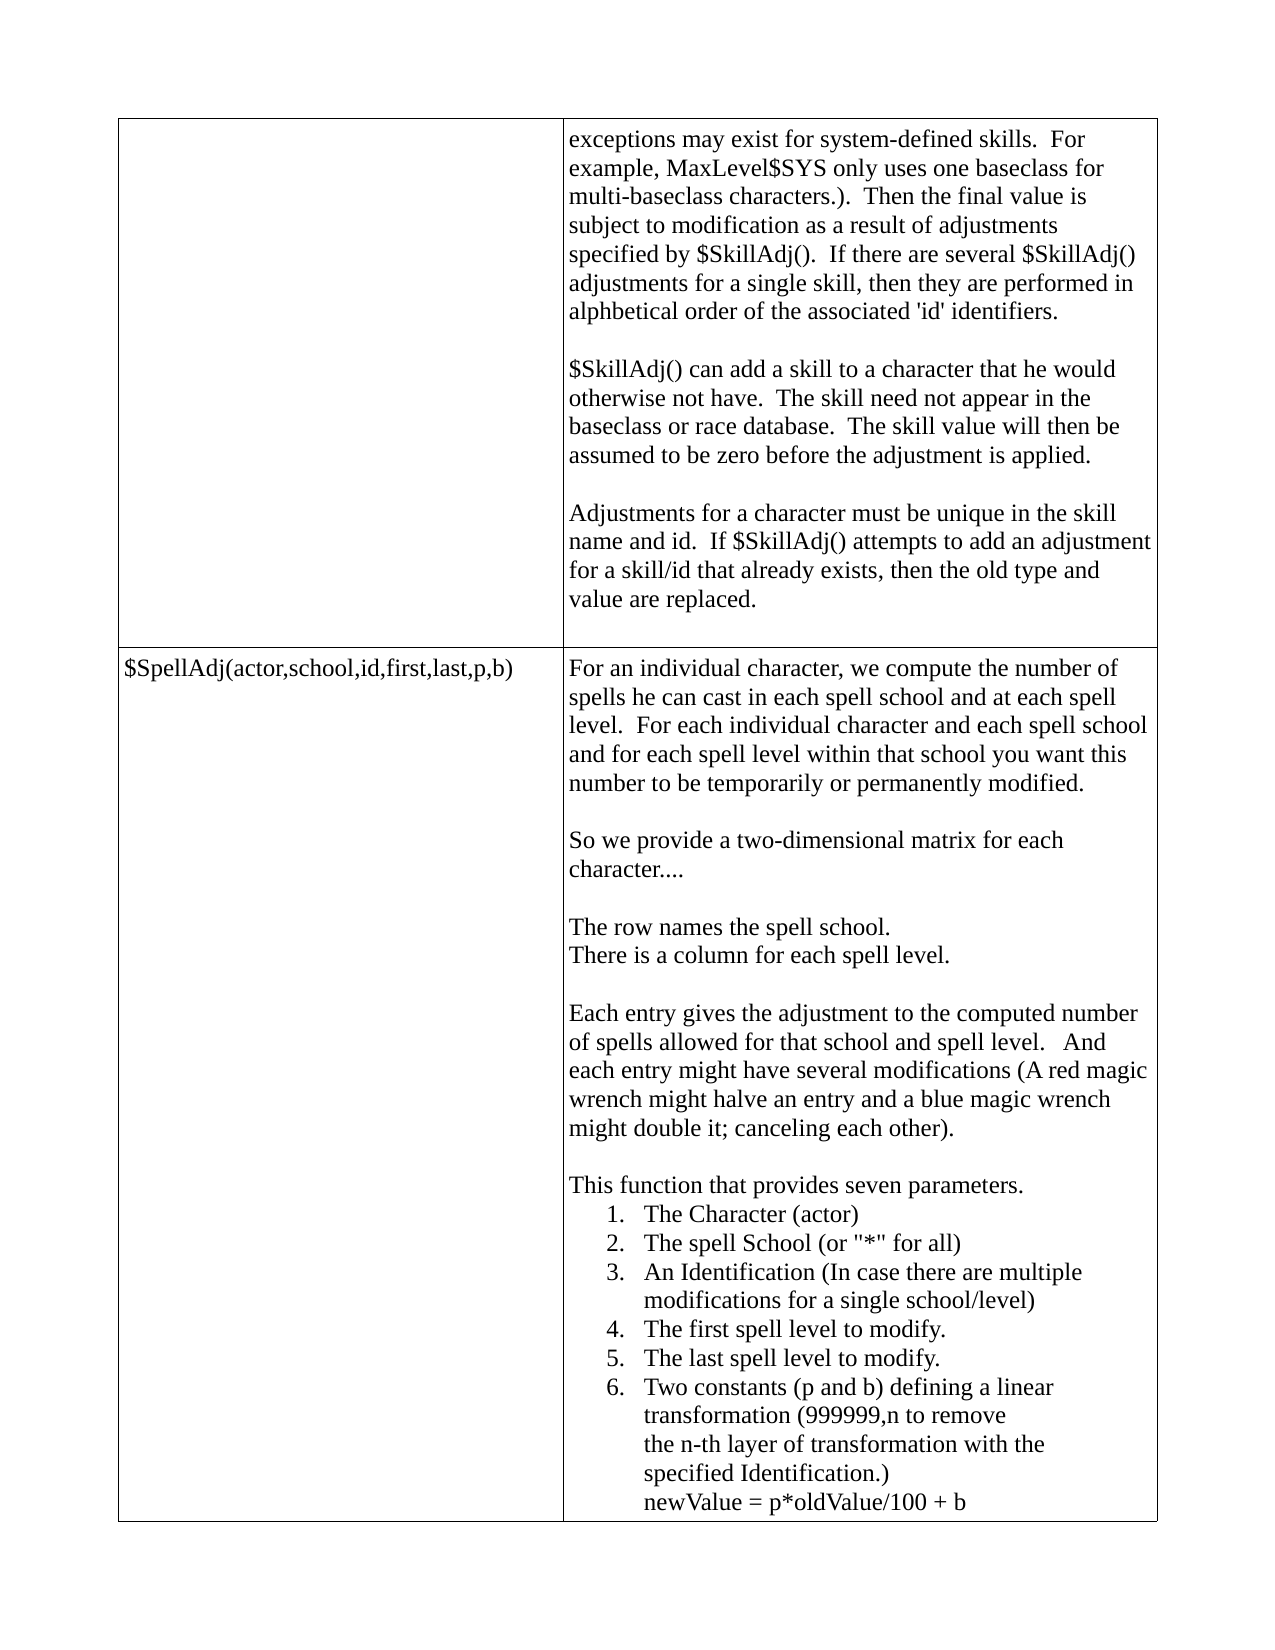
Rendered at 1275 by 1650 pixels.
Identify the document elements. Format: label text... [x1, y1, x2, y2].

table_cell $SpellAdj(actor,school,id,first,last,p,b) [119, 648, 563, 1521]
table_cell [119, 119, 563, 647]
table_cell For an individual character, we compute the number of spells he can cast in each spell school and at each spell level. For each individual character and each spell school and for each spell level within that school you want this number to be temporarily or permanently modified. So we provide a two-dimensional matrix for each character.... The row names the spell school. There is a column for each spell level. Each entry gives the adjustment to the computed number of spells allowed for that school and spell level. And each entry might have several modifications (A red magic wrench might halve an entry and a blue magic wrench might double it; canceling each other). This function that provides seven parameters. The Character (actor) The spell School (or "*" for all) An Identification (In case there are multiple modifications for a single school/level) The first spell level to modify. The last spell level to modify. Two constants (p and b) defining a linear transformation (999999,n to remove the n-th layer of transformation with the specified Identification.) newValue = p*oldValue/100 + b [564, 648, 1157, 1521]
table_cell actor identifies the character to modify. skill is the name of the skill to be adjusted. For example: “BackstabMultiplier”. id is an arbitrary string you can use to identify the adjustment. A skill may have many adjustments and the id would be used to identify a particular adjustment to be added/modified/removed and to determine the order that the adjustments are made. type defines the type of adjustment to be made to the skill '+' : the value will be added to the skill. '-' : the value will be subtracted from the skill '*' : The skill will be multiplied by the value 'D' : the adjustment will be deleted. '% : the adjustment is a percentage adjustment. For example 110 would cause the skill to be increased by 10 percent. '=' : the skill will be set to an absolute value. 'F' : Compute the 'F'inal skill value after all modifications and adjustments have been made. 'A' : return the named 'A'djustment for a particular id. This option does not check to see that such a skill exists or if basclass-level or ability-score adjustments exist. It only retrieves the adjustment created with the specified id. If no such 'named' adjustment exists, the return value is “noSkill”. 'B' : Return the highest skill value before any modifications or adjustments. If there is none, then it returns an empty string. value is the numeric adjustment to be made. The function returns the skill value for the 'B', 'F', and 'A' cases and otherwise an empty string. A special reservered value of “NoSkill” is returned when the character has no such skill. If this special value is intepreted as an integer, it will result in a numeric value of zero. A character can have any number of skills. Generally, the skills are defined in the baseclass data (for example, a thief might have a 'PickPocket' skill). The baseclass and race databases can also define modifiecations to the skill's value based on ability scores and baseclass levels. When a skill is required, the engine finds the highest skill value definition among the character's baseclasses and race (There are exceptions for some system-defined skills. For example, MaxLevel$SYS$ uses the smallest value.). It then applies (in this order) the baseclass, race, and ability adjustments, first from the race database and then from the baseclass data bases in alphabetical order (again, exceptions may exist for system-defined skills. For example, MaxLevel$SYS only uses one baseclass for multi-baseclass characters.). Then the final value is subject to modification as a result of adjustments specified by $SkillAdj(). If there are several $SkillAdj() adjustments for a single skill, then they are performed in alphbetical order of the associated 'id' identifiers. $SkillAdj() can add a skill to a character that he would otherwise not have. The skill need not appear in the baseclass or race database. The skill value will then be assumed to be zero before the adjustment is applied. Adjustments for a character must be unique in the skill name and id. If $SkillAdj() attempts to add an adjustment for a skill/id that already exists, then the old type and value are replaced. [564, 119, 1157, 647]
